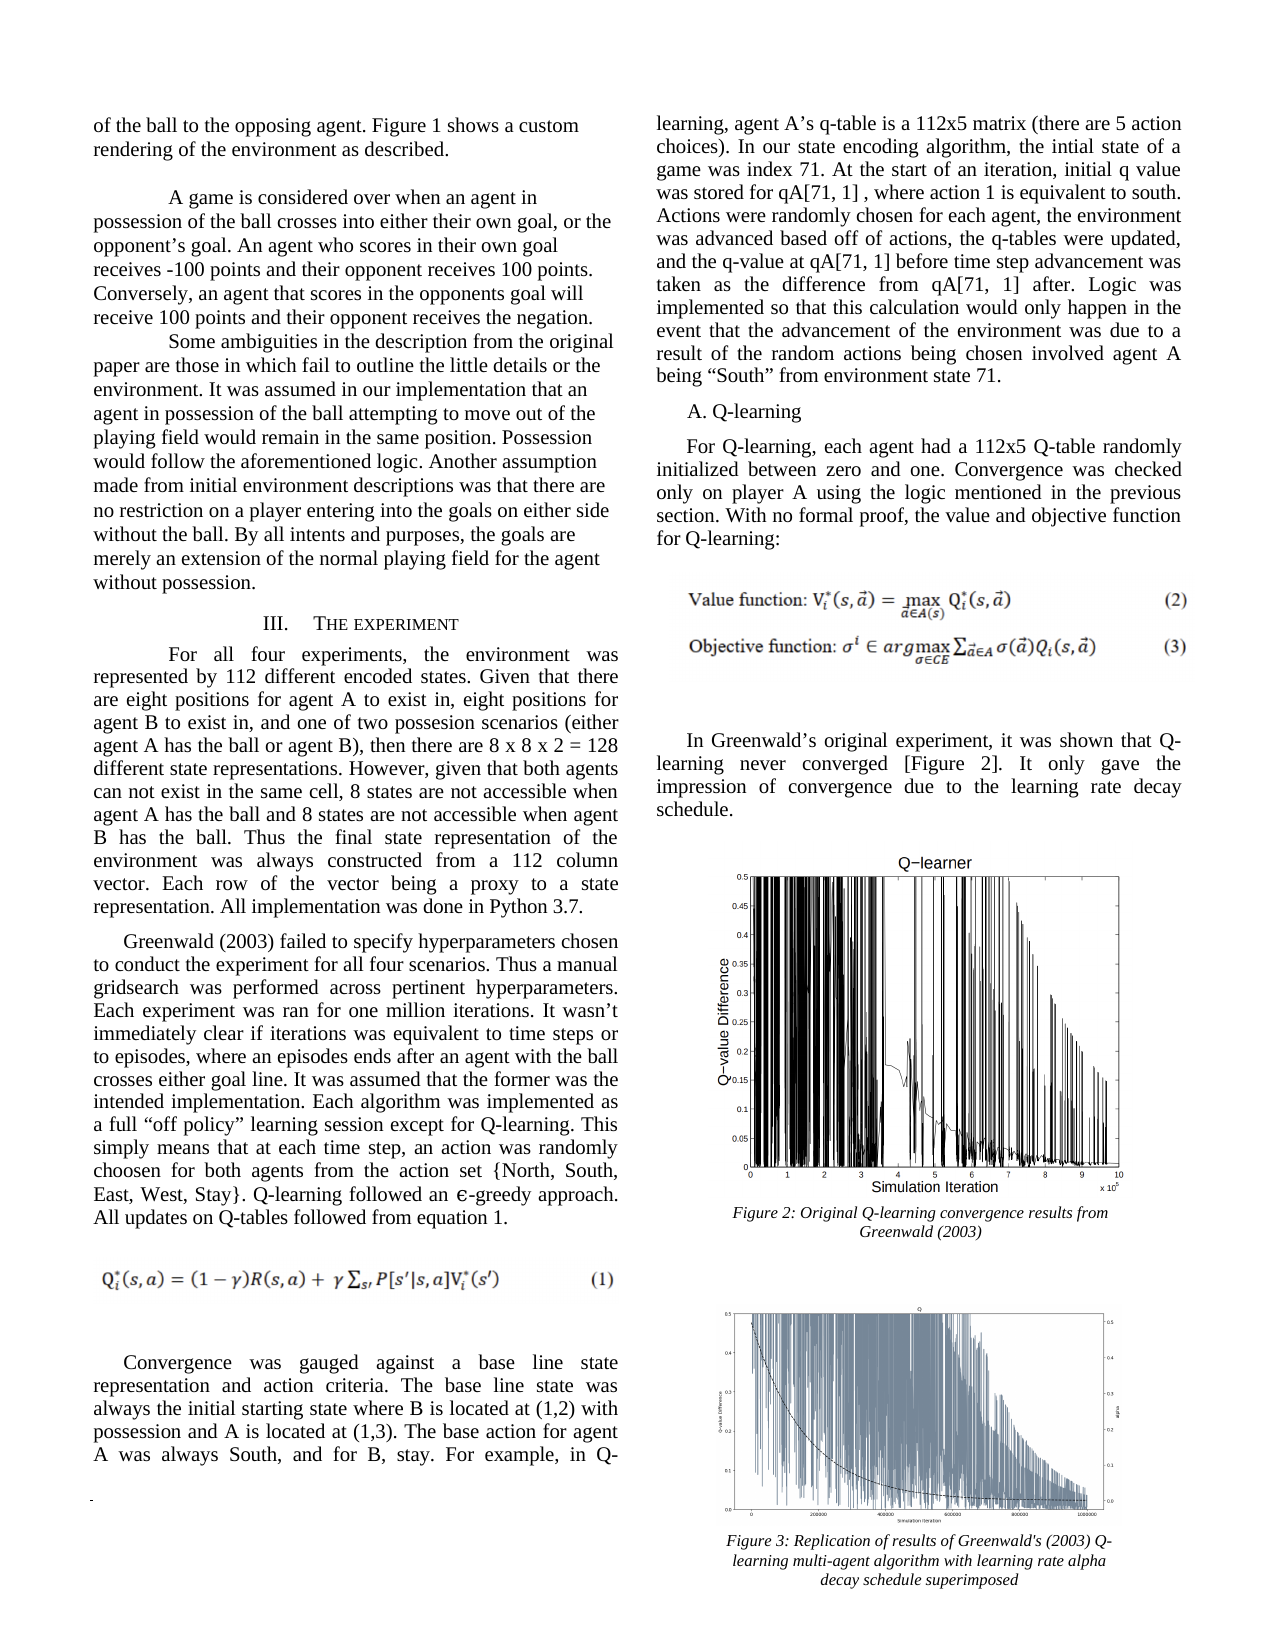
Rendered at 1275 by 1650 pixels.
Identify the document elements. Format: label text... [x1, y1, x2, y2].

text of the ball to the opposing agent. Figure 1 shows a custom rendering of the environment as described. [93, 112, 619, 161]
picture [93, 1257, 619, 1304]
text Figure 2: Original Q-learning convergence results from Greenwald (2003) [708, 1198, 1133, 1241]
picture [669, 572, 1196, 682]
text learning, agent A’s q-table is a 112x5 matrix (there are 5 action choices). In our state encoding algorithm, the intial state of a game was index 71. At the start of an iteration, initial q value was stored for qA[71, 1] , where action 1 is equivalent to south. Actions were randomly chosen for each agent, the environment was advanced based off of actions, the q-tables were updated, and the q-value at qA[71, 1] before time step advancement was taken as the difference from qA[71, 1] after. Logic was implemented so that this calculation would only happen in the event that the advancement of the environment was due to a result of the random actions being chosen involved agent A being “South” from environment state 71. [656, 112, 1182, 387]
text Figure 3: Replication of results of Greenwald's (2003) Q-learning multi-agent algorithm with learning rate alpha decay schedule superimposed [716, 1526, 1122, 1589]
picture [715, 1304, 1123, 1526]
text In Greenwald’s original experiment, it was shown that Q-learning never converged [Figure 2]. It only gave the impression of convergence due to the learning rate decay schedule. [656, 729, 1182, 821]
subtitle The experiment [93, 610, 619, 634]
text A. Q-learning [656, 400, 1182, 423]
text For all four experiments, the environment was represented by 112 different encoded states. Given that there are eight positions for agent A to exist in, eight positions for agent B to exist in, and one of two possesion scenarios (either agent A has the ball or agent B), then there are 8 x 8 x 2 = 128 different state representations. However, given that both agents can not exist in the same cell, 8 states are not accessible when agent A has the ball and 8 states are not accessible when agent B has the ball. Thus the final state representation of the environment was always constructed from a 112 column vector. Each row of the vector being a proxy to a state representation. All implementation was done in Python 3.7. [93, 643, 619, 918]
text Convergence was gauged against a base line state representation and action criteria. The base line state was always the initial starting state where B is located at (1,2) with possession and A is located at (1,3). The base action for agent A was always South, and for B, stay. For example, in Q- [93, 1351, 619, 1466]
text Some ambiguities in the description from the original paper are those in which fail to outline the little details or the environment. It was assumed in our implementation that an agent in possession of the ball attempting to move out of the playing field would remain in the same position. Possession would follow the aforementioned logic. Another assumption made from initial environment descriptions was that there are no restriction on a player entering into the goals on either side without the ball. By all intents and purposes, the goals are merely an extension of the normal playing field for the agent without possession. [93, 329, 619, 594]
picture [707, 841, 1133, 1198]
text Greenwald (2003) failed to specify hyperparameters chosen to conduct the experiment for all four scenarios. Thus a manual gridsearch was performed across pertinent hyperparameters. Each experiment was ran for one million iterations. It wasn’t immediately clear if iterations was equivalent to time steps or to episodes, where an episodes ends after an agent with the ball crosses either goal line. It was assumed that the former was the intended implementation. Each algorithm was implemented as a full “off policy” learning session except for Q-learning. This simply means that at each time step, an action was randomly choosen for both agents from the action set {North, South, East, West, Stay}. Q-learning followed an ϵ-greedy approach. All updates on Q-tables followed from equation 1. [93, 930, 619, 1229]
text For Q-learning, each agent had a 112x5 Q-table randomly initialized between zero and one. Convergence was checked only on player A using the logic mentioned in the previous section. With no formal proof, the value and objective function for Q-learning: [656, 435, 1182, 550]
text A game is considered over when an agent in possession of the ball crosses into either their own goal, or the opponent’s goal. An agent who scores in their own goal receives -100 points and their opponent receives 100 points. Conversely, an agent that scores in the opponents goal will receive 100 points and their opponent receives the negation. [93, 185, 619, 329]
